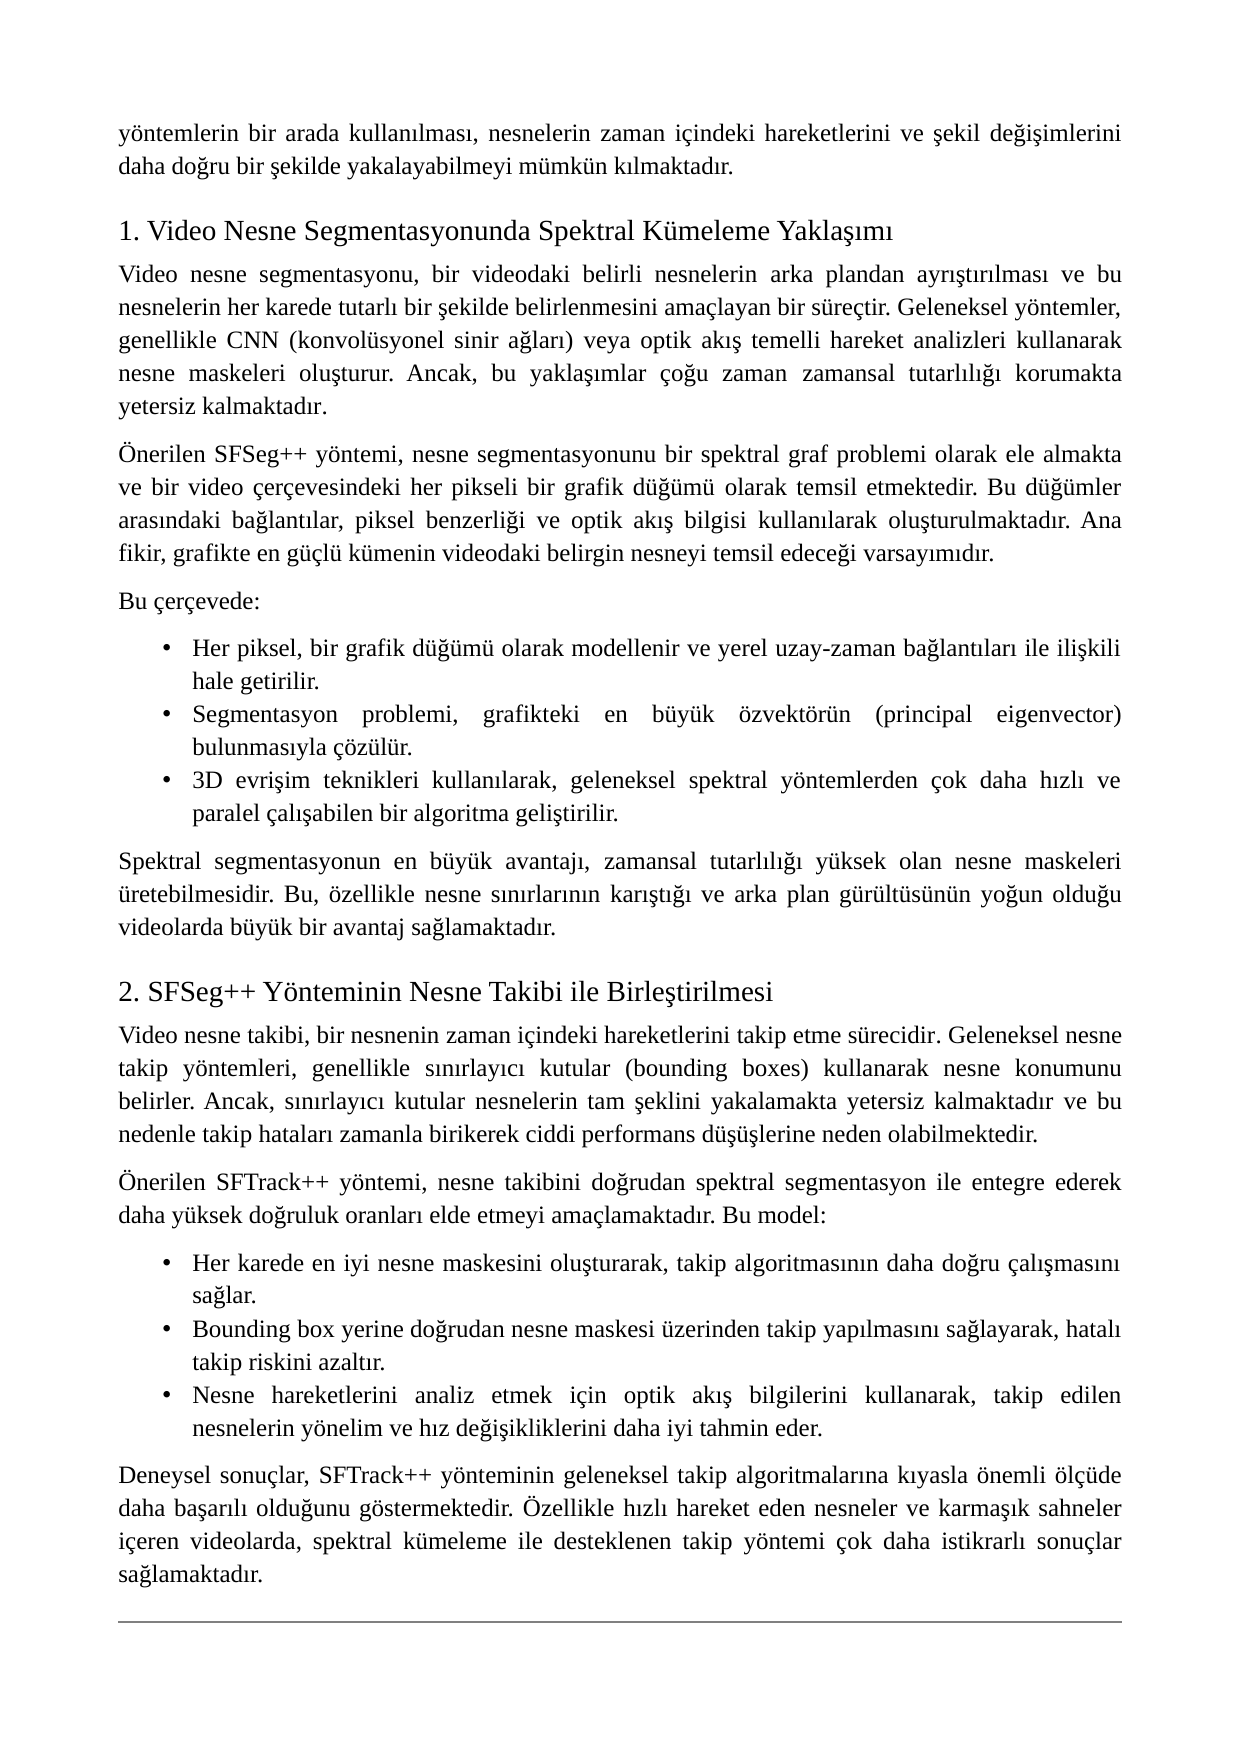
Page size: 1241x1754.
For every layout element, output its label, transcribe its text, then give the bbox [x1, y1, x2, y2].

list 3D evrişim teknikleri kullanılarak, geleneksel spektral yöntemlerden çok daha hızlı ve paralel çalışabilen bir algoritma geliştirilir. [162, 765, 1122, 827]
text Video nesne segmentasyonu, bir videodaki belirli nesnelerin arka plandan ayrıştırılması ve bu nesnelerin her karede tutarlı bir şekilde belirlenmesini amaçlayan bir süreçtir. Geleneksel yöntemler, genellikle CNN (konvolüsyonel sinir ağları) veya optik akış temelli hareket analizleri kullanarak nesne maskeleri oluşturur. Ancak, bu yaklaşımlar çoğu zaman zamansal tutarlılığı korumakta yetersiz kalmaktadır. [118, 259, 1122, 420]
subtitle 2. SFSeg++ Yönteminin Nesne Takibi ile Birleştirilmesi [118, 974, 1122, 1008]
list Segmentasyon problemi, grafikteki en büyük özvektörün (principal eigenvector) bulunmasıyla çözülür. [162, 699, 1122, 761]
text yöntemlerin bir arada kullanılması, nesnelerin zaman içindeki hareketlerini ve şekil değişimlerini daha doğru bir şekilde yakalayabilmeyi mümkün kılmaktadır. [118, 118, 1122, 180]
text Önerilen SFSeg++ yöntemi, nesne segmentasyonunu bir spektral graf problemi olarak ele almakta ve bir video çerçevesindeki her pikseli bir grafik düğümü olarak temsil etmektedir. Bu düğümler arasındaki bağlantılar, piksel benzerliği ve optik akış bilgisi kullanılarak oluşturulmaktadır. Ana fikir, grafikte en güçlü kümenin videodaki belirgin nesneyi temsil edeceği varsayımıdır. [118, 439, 1122, 567]
subtitle 1. Video Nesne Segmentasyonunda Spektral Kümeleme Yaklaşımı [118, 213, 1122, 247]
list Nesne hareketlerini analiz etmek için optik akış bilgilerini kullanarak, takip edilen nesnelerin yönelim ve hız değişikliklerini daha iyi tahmin eder. [162, 1380, 1122, 1441]
list Bounding box yerine doğrudan nesne maskesi üzerinden takip yapılmasını sağlayarak, hatalı takip riskini azaltır. [162, 1314, 1122, 1375]
list Her karede en iyi nesne maskesini oluşturarak, takip algoritmasının daha doğru çalışmasını sağlar. [162, 1248, 1122, 1309]
list Her piksel, bir grafik düğümü olarak modellenir ve yerel uzay-zaman bağlantıları ile ilişkili hale getirilir. [162, 633, 1122, 695]
text Video nesne takibi, bir nesnenin zaman içindeki hareketlerini takip etme sürecidir. Geleneksel nesne takip yöntemleri, genellikle sınırlayıcı kutular (bounding boxes) kullanarak nesne konumunu belirler. Ancak, sınırlayıcı kutular nesnelerin tam şeklini yakalamakta yetersiz kalmaktadır ve bu nedenle takip hataları zamanla birikerek ciddi performans düşüşlerine neden olabilmektedir. [118, 1020, 1122, 1148]
text Bu çerçevede: [118, 586, 1122, 614]
text Deneysel sonuçlar, SFTrack++ yönteminin geleneksel takip algoritmalarına kıyasla önemli ölçüde daha başarılı olduğunu göstermektedir. Özellikle hızlı hareket eden nesneler ve karmaşık sahneler içeren videolarda, spektral kümeleme ile desteklenen takip yöntemi çok daha istikrarlı sonuçlar sağlamaktadır. [118, 1460, 1122, 1588]
text Spektral segmentasyonun en büyük avantajı, zamansal tutarlılığı yüksek olan nesne maskeleri üretebilmesidir. Bu, özellikle nesne sınırlarının karıştığı ve arka plan gürültüsünün yoğun olduğu videolarda büyük bir avantaj sağlamaktadır. [118, 846, 1122, 941]
text Önerilen SFTrack++ yöntemi, nesne takibini doğrudan spektral segmentasyon ile entegre ederek daha yüksek doğruluk oranları elde etmeyi amaçlamaktadır. Bu model: [118, 1167, 1122, 1229]
